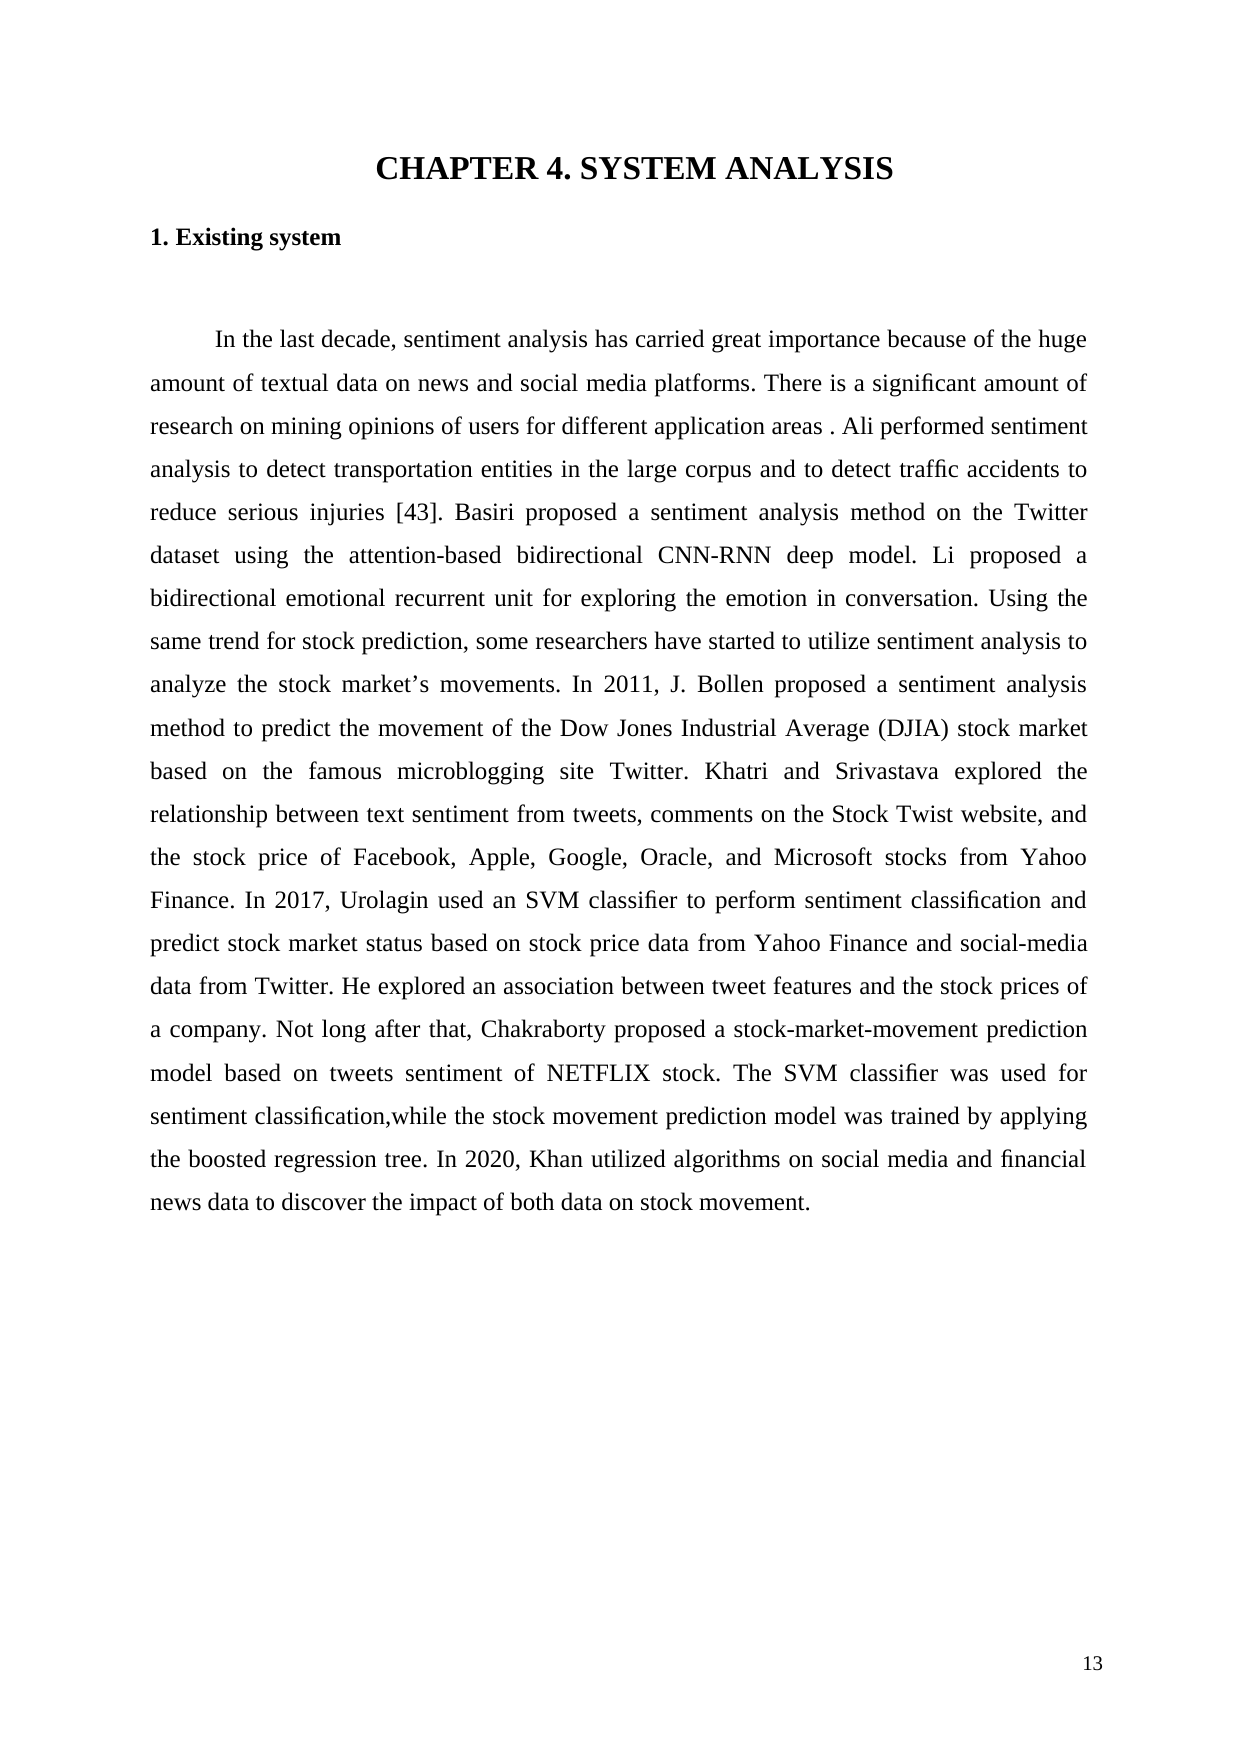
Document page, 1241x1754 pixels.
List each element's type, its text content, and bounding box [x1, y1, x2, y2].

subtitle CHAPTER 4. SYSTEM ANALYSIS [299, 148, 970, 186]
text In the last decade, sentiment analysis has carried great importance because of the huge amount of textual data on news and social media platforms. There is a signiﬁcant amount of research on mining opinions of users for different application areas . Ali performed sentiment analysis to detect transportation entities in the large corpus and to detect trafﬁc accidents to reduce serious injuries [43]. Basiri proposed a sentiment analysis method on the Twitter dataset using the attention-based bidirectional CNN-RNN deep model. Li proposed a bidirectional emotional recurrent unit for exploring the emotion in conversation. Using the same trend for stock prediction, some researchers have started to utilize sentiment analysis to analyze the stock market’s movements. In 2011, J. Bollen proposed a sentiment analysis method to predict the movement of the Dow Jones Industrial Average (DJIA) stock market based on the famous microblogging site Twitter. Khatri and Srivastava explored the relationship between text sentiment from tweets, comments on the Stock Twist website, and the stock price of Facebook, Apple, Google, Oracle, and Microsoft stocks from Yahoo Finance. In 2017, Urolagin used an SVM classiﬁer to perform sentiment classiﬁcation and predict stock market status based on stock price data from Yahoo Finance and social-media data from Twitter. He explored an association between tweet features and the stock prices of a company. Not long after that, Chakraborty proposed a stock-market-movement prediction model based on tweets sentiment of NETFLIX stock. The SVM classiﬁer was used for sentiment classiﬁcation,while the stock movement prediction model was trained by applying the boosted regression tree. In 2020, Khan utilized algorithms on social media and ﬁnancial news data to discover the impact of both data on stock movement. [150, 324, 1088, 1216]
subtitle Existing system [150, 222, 1103, 251]
